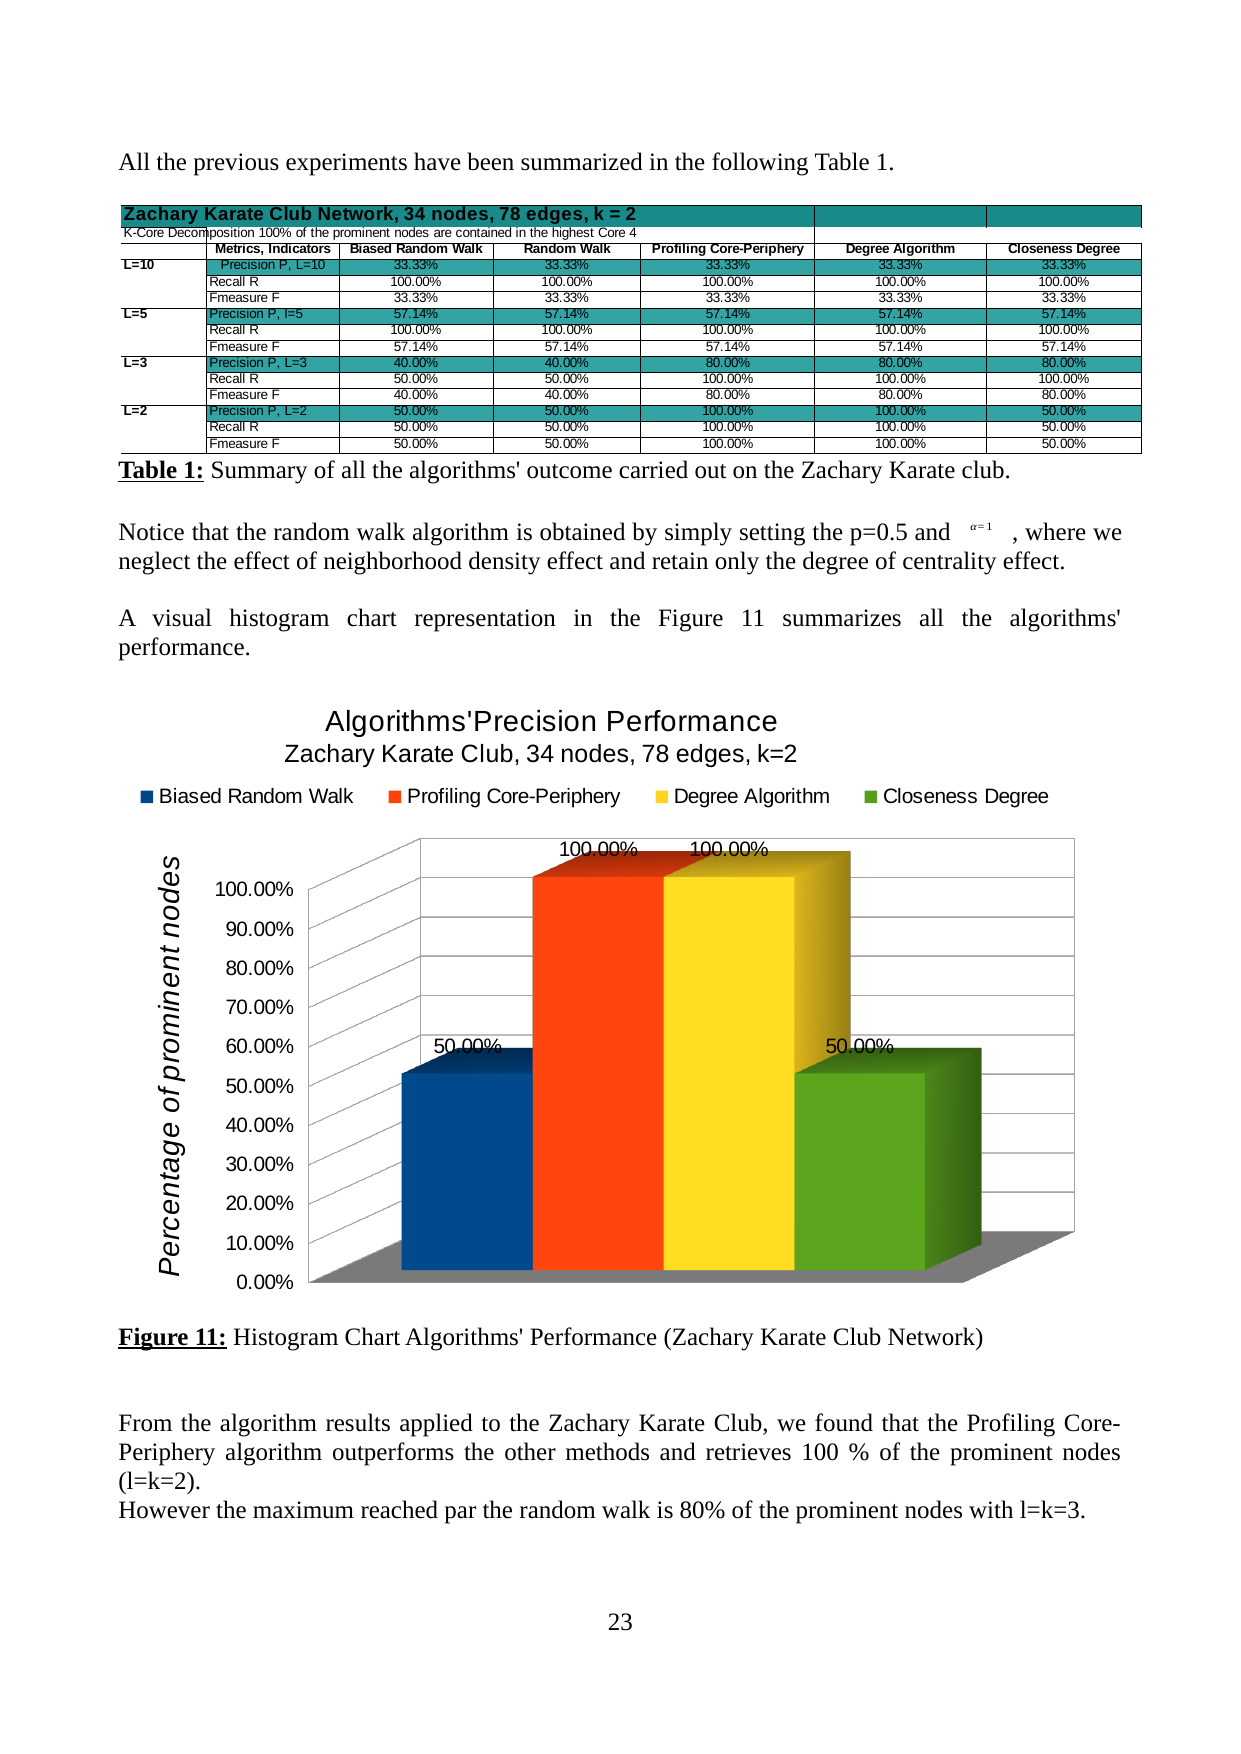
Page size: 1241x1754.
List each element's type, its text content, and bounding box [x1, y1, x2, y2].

text From the algorithm results applied to the Zachary Karate Club, we found that the Profiling Core-Periphery algorithm outperforms the other methods and retrieves 100 % of the prominent nodes (l=k=2). [118, 1408, 1122, 1495]
text [118, 690, 1122, 696]
text Notice that the random walk algorithm is obtained by simply setting the p=0.5 and, where we neglect the effect of neighborhood density effect and retain only the degree of centrality effect. [118, 513, 1122, 575]
text Table 1: Summary of all the algorithms' outcome carried out on the Zachary Karate club. [118, 204, 1122, 484]
text All the previous experiments have been summarized in the following Table 1. [118, 147, 1122, 176]
text A visual histogram chart representation in the Figure 11 summarizes all the algorithms' performance. [118, 603, 1122, 661]
text However the maximum reached par the random walk is 80% of the prominent nodes with l=k=3. [118, 1495, 1122, 1523]
text Figure 11: Histogram Chart Algorithms' Performance (Zachary Karate Club Network) [118, 1323, 1122, 1351]
